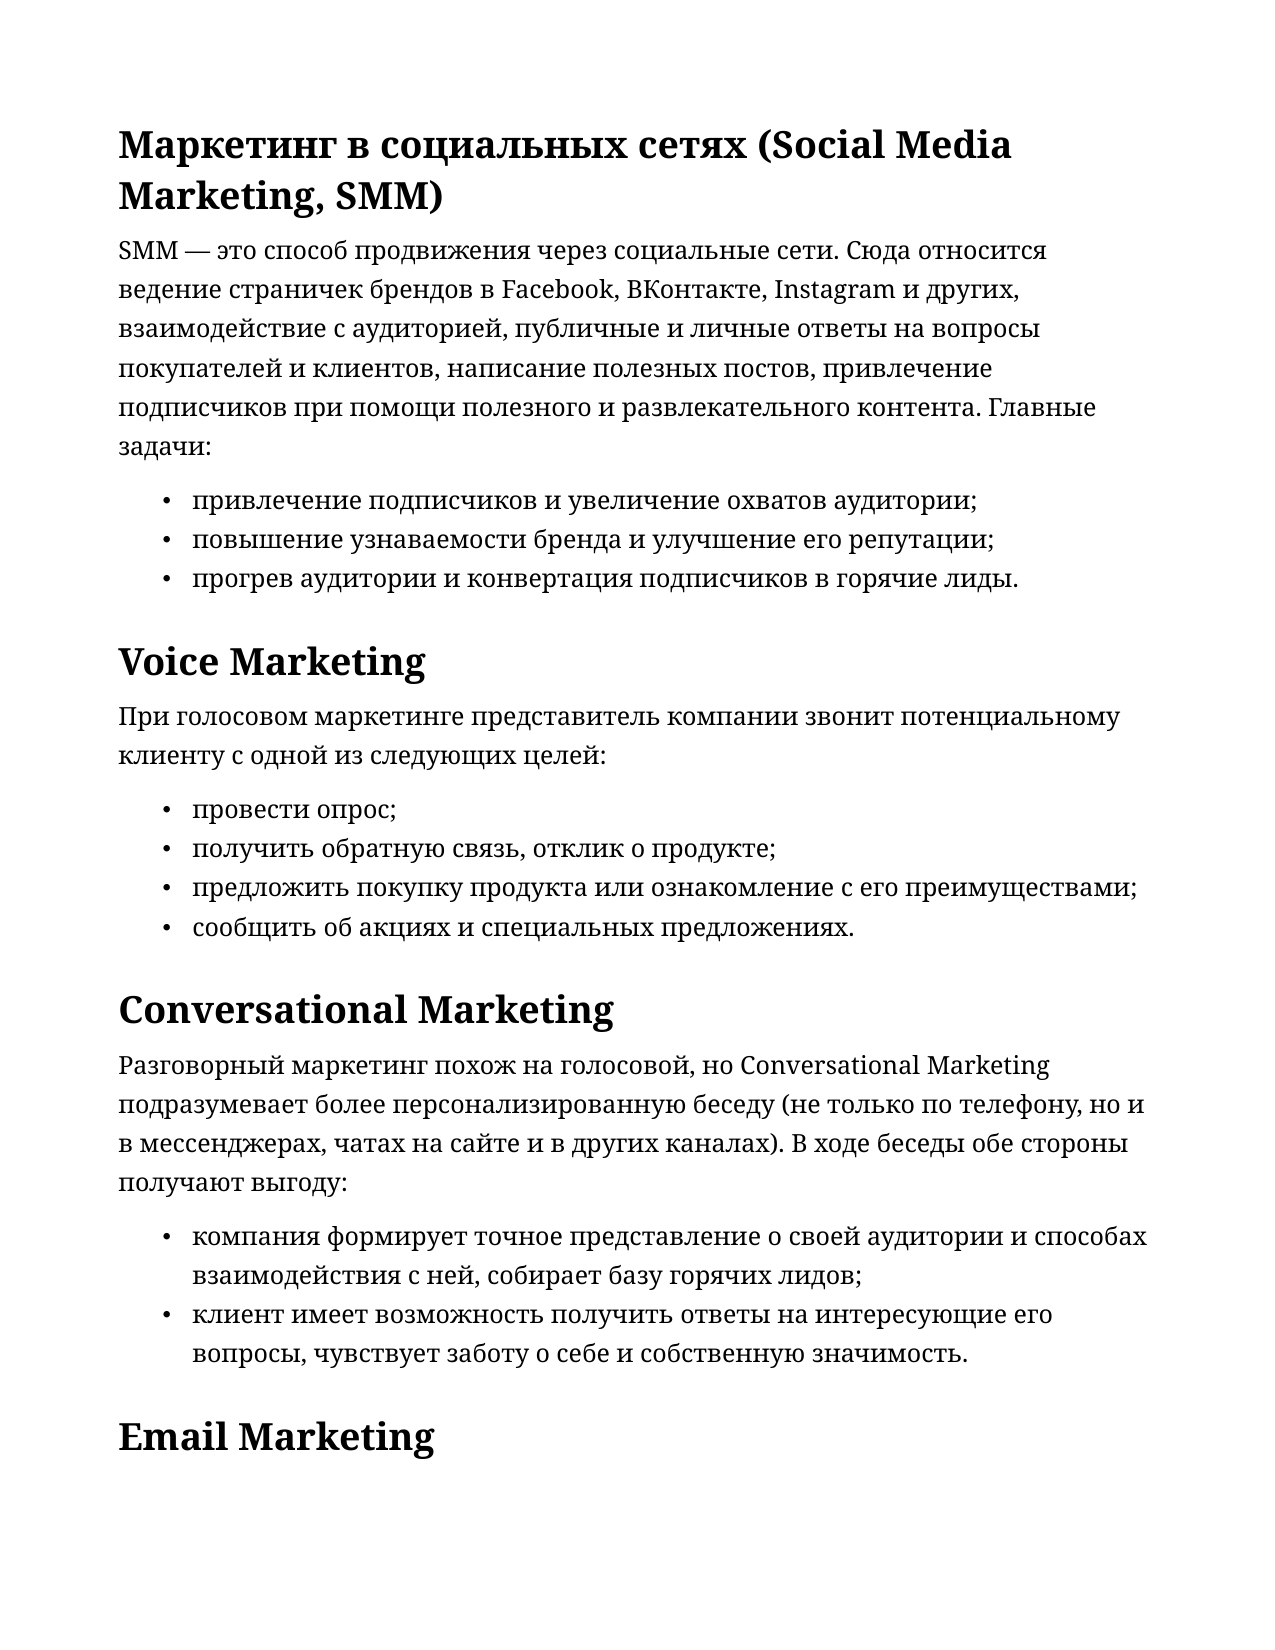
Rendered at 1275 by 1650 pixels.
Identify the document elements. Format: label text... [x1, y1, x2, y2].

list провести опрос; [162, 792, 1157, 826]
list привлечение подписчиков и увеличение охватов аудитории; [162, 482, 1157, 516]
text Разговорный маркетинг похож на голосовой, но Conversational Marketing подразумевает более персонализированную беседу (не только по телефону, но и в мессенджерах, чатах на сайте и в других каналах). В ходе беседы обе стороны получают выгоду: [118, 1047, 1157, 1199]
list сообщить об акциях и специальных предложениях. [162, 909, 1157, 943]
list прогрев аудитории и конвертация подписчиков в горячие лиды. [162, 561, 1157, 595]
list компания формирует точное представление о своей аудитории и способах взаимодействия с ней, собирает базу горячих лидов; [162, 1218, 1157, 1292]
subtitle Voice Marketing [118, 635, 1157, 686]
list повышение узнаваемости бренда и улучшение его репутации; [162, 521, 1157, 556]
subtitle Email Marketing [118, 1411, 1157, 1462]
list предложить покупку продукта или ознакомление с его преимуществами; [162, 870, 1157, 904]
subtitle Conversational Marketing [118, 984, 1157, 1035]
subtitle Маркетинг в социальных сетях (Social Media Marketing, SMM) [118, 118, 1157, 220]
text При голосовом маркетинге представитель компании звонит потенциальному клиенту с одной из следующих целей: [118, 699, 1157, 772]
text SMM — это способ продвижения через социальные сети. Сюда относится ведение страничек брендов в Facebook, ВКонтакте, Instagram и других, взаимодействие с аудиторией, публичные и личные ответы на вопросы покупателей и клиентов, написание полезных постов, привлечение подписчиков при помощи полезного и развлекательного контента. Главные задачи: [118, 233, 1157, 463]
list клиент имеет возможность получить ответы на интересующие его вопросы, чувствует заботу о себе и собственную значимость. [162, 1297, 1157, 1370]
list получить обратную связь, отклик о продукте; [162, 831, 1157, 865]
